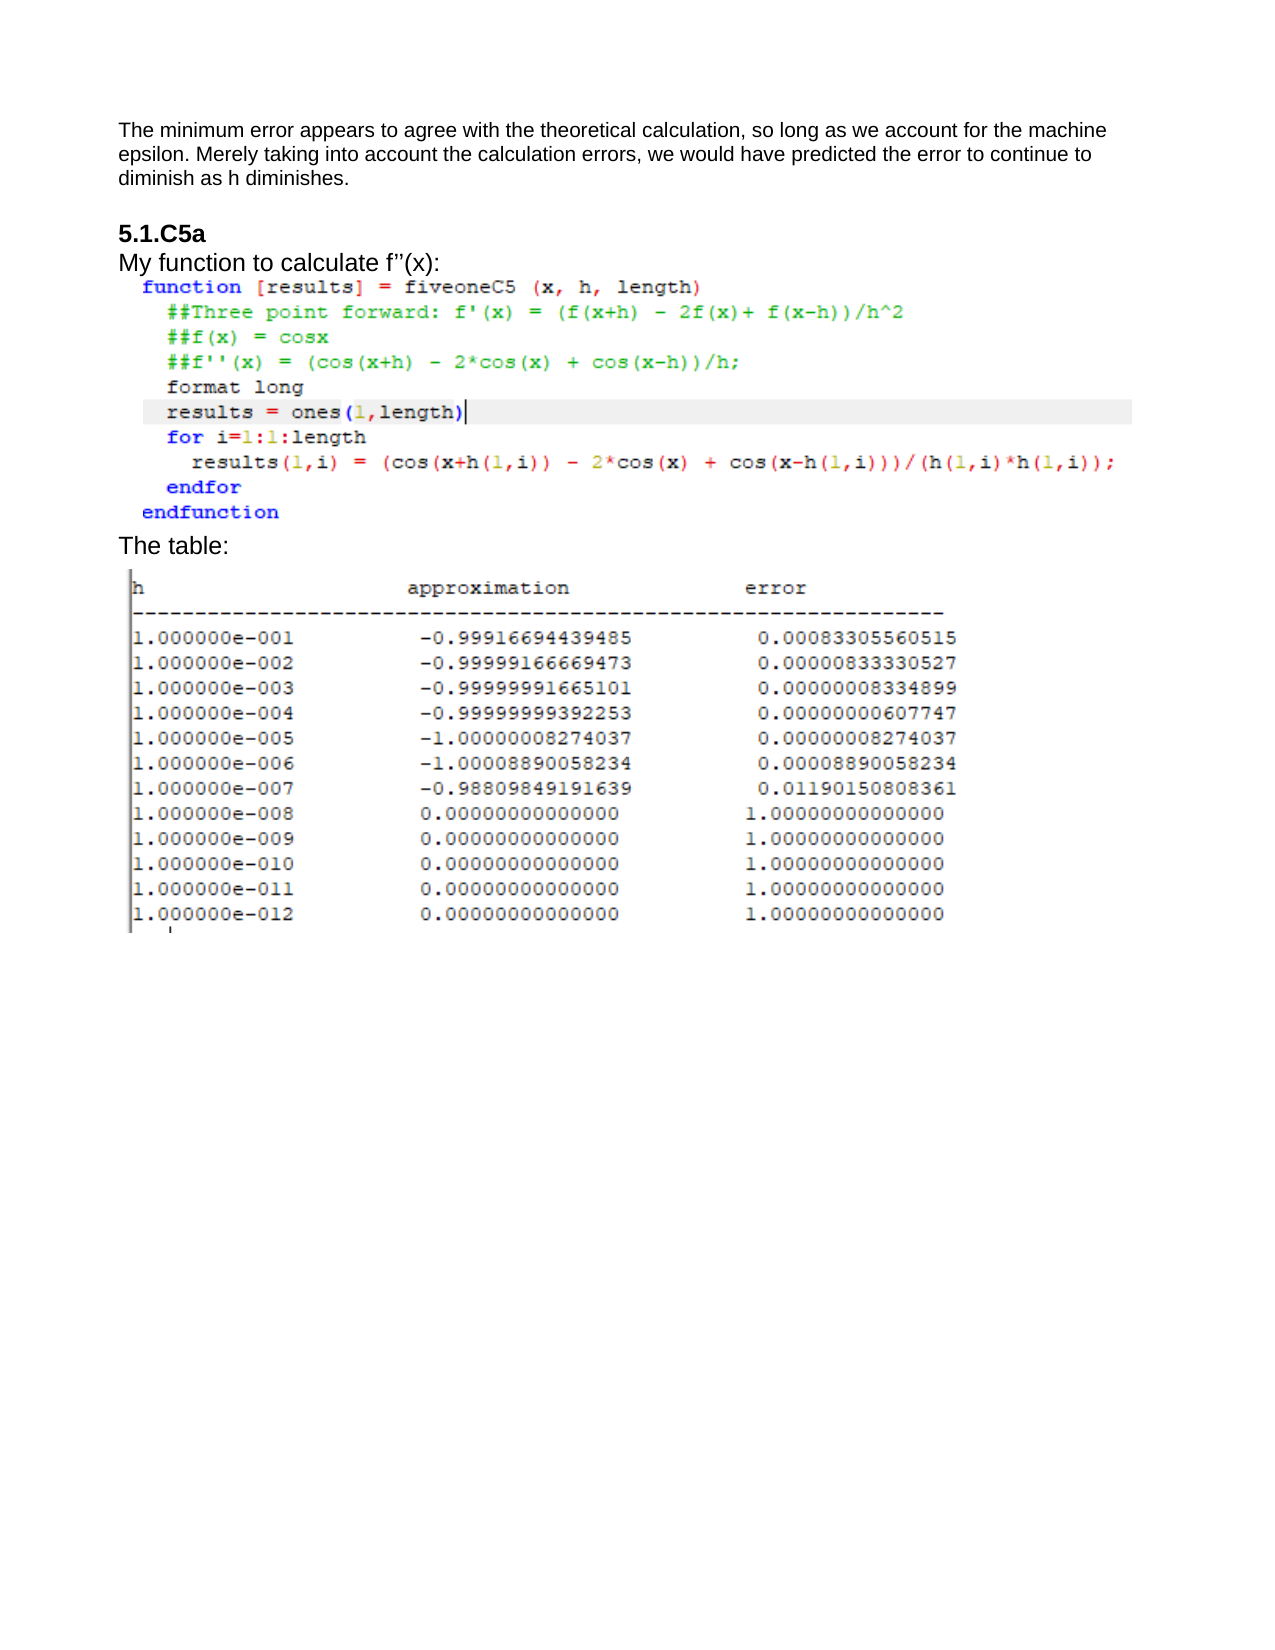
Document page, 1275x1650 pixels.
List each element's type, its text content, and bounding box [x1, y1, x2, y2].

text My function to calculate f’’(x): [118, 247, 1157, 276]
text The minimum error appears to agree with the theoretical calculation, so long as we account for the machine epsilon. Merely taking into account the calculation errors, we would have predicted the error to continue to diminish as h diminishes. [118, 118, 1157, 190]
text 5.1.C5a [118, 219, 1157, 247]
text The table: [118, 305, 1157, 560]
